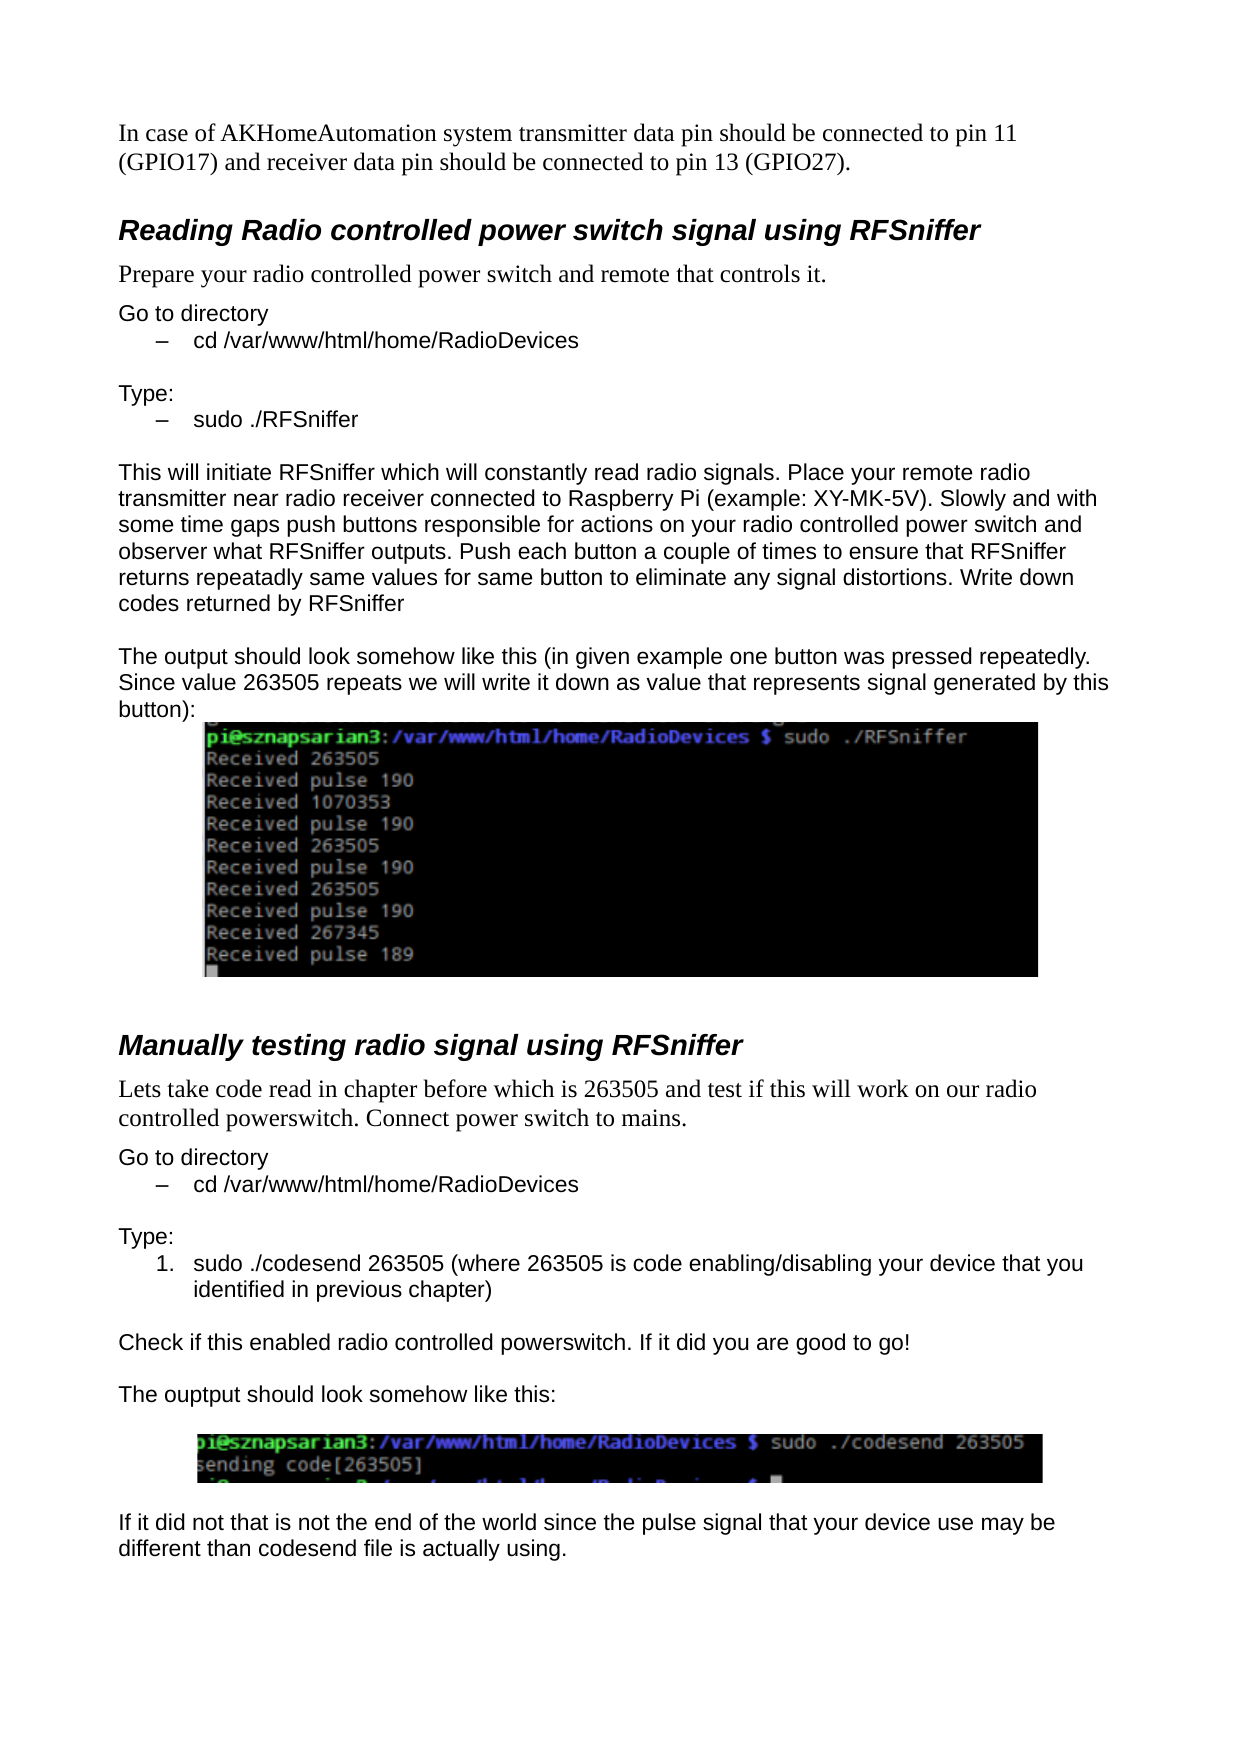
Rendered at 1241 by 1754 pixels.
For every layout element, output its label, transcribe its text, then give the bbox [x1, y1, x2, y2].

text Check if this enabled radio controlled powerswitch. If it did you are good to go! [118, 1329, 1122, 1355]
subtitle Reading Radio controlled power switch signal using RFSniffer [118, 213, 1122, 247]
subtitle Manually testing radio signal using RFSniffer [118, 1028, 1122, 1062]
text Prepare your radio controlled power switch and remote that controls it. [118, 259, 1122, 288]
list cd /var/www/html/home/RadioDevices [156, 327, 1122, 353]
text In case of AKHomeAutomation system transmitter data pin should be connected to pin 11 (GPIO17) and receiver data pin should be connected to pin 13 (GPIO27). [118, 118, 1122, 176]
text Lets take code read in chapter before which is 263505 and test if this will work on our radio controlled powerswitch. Connect power switch to mains. [118, 1074, 1122, 1132]
text Type: [118, 379, 1122, 406]
picture [197, 1434, 1043, 1483]
list sudo ./RFSniffer [156, 406, 1122, 432]
text The ouptput should look somehow like this: [118, 1381, 1122, 1408]
text If it did not that is not the end of the world since the pulse signal that your device use may be different than codesend file is actually using. [118, 1509, 1122, 1562]
list sudo ./codesend 263505 (where 263505 is code enabling/disabling your device that you identified in previous chapter) [156, 1249, 1122, 1302]
text Type: [118, 1223, 1122, 1249]
list cd /var/www/html/home/RadioDevices [156, 1171, 1122, 1197]
text The output should look somehow like this (in given example one button was pressed repeatedly. Since value 263505 repeats we will write it down as value that represents signal generated by this button): [118, 643, 1122, 722]
text Go to directory [118, 1144, 1122, 1171]
text Go to directory [118, 300, 1122, 327]
text This will initiate RFSniffer which will constantly read radio signals. Place your remote radio transmitter near radio receiver connected to Raspberry Pi (example: XY-MK-5V). Slowly and with some time gaps push buttons responsible for actions on your radio controlled power switch and observer what RFSniffer outputs. Push each button a couple of times to ensure that RFSniffer returns repeatadly same values for same button to eliminate any signal distortions. Write down codes returned by RFSniffer [118, 458, 1122, 617]
picture [202, 722, 1039, 977]
